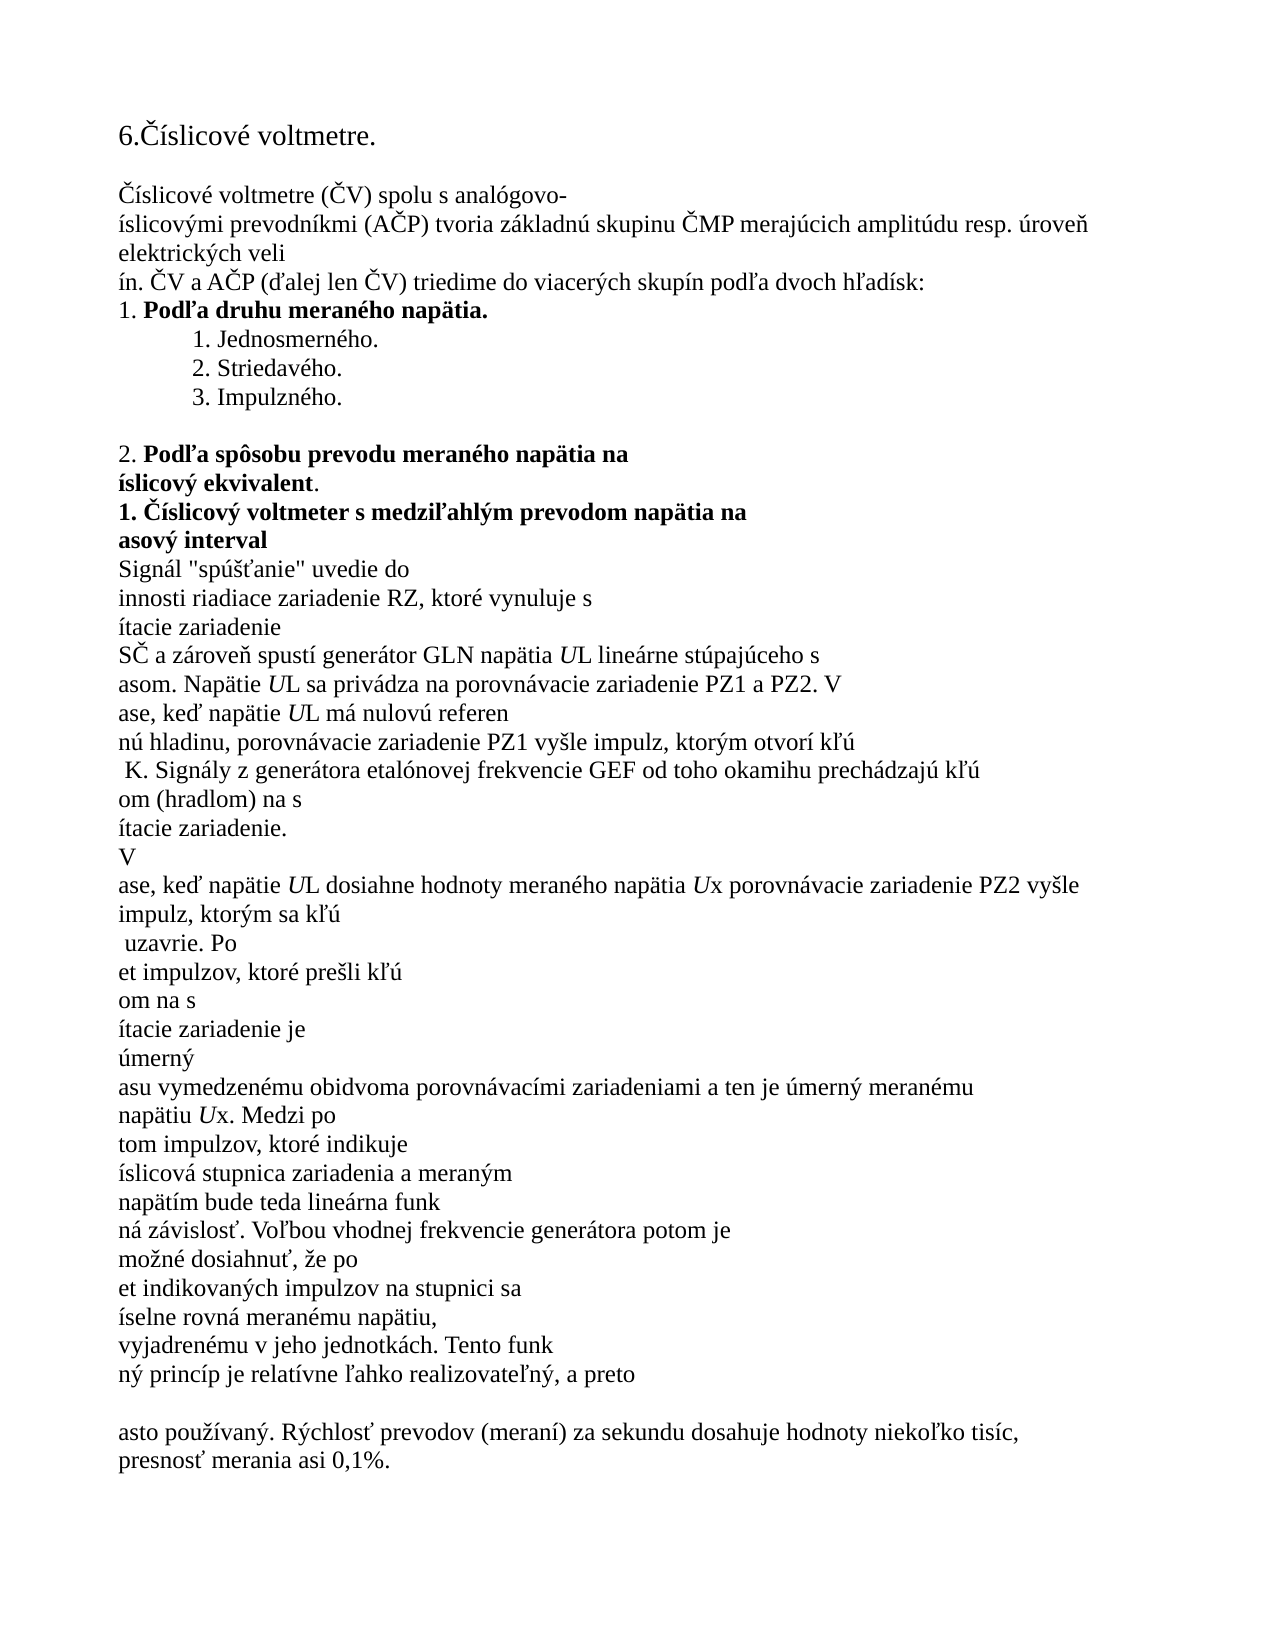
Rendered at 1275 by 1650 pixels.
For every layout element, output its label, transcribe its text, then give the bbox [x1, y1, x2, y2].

text 1. Podľa druhu meraného napätia. [118, 295, 1157, 324]
text ítacie zariadenie [118, 612, 1157, 640]
text asto používaný. Rýchlosť prevodov (meraní) za sekundu dosahuje hodnoty niekoľko tisíc, [118, 1417, 1157, 1445]
text Signál "spúšťanie" uvedie do [118, 554, 1157, 583]
text ase, keď napätie UL dosiahne hodnoty meraného napätia Ux porovnávacie zariadenie PZ2 vyšle [118, 870, 1157, 899]
text íslicová stupnica zariadenia a meraným [118, 1158, 1157, 1187]
text ín. ČV a AČP (ďalej len ČV) triedime do viacerých skupín podľa dvoch hľadísk: [118, 267, 1157, 295]
text ná závislosť. Voľbou vhodnej frekvencie generátora potom je [118, 1215, 1157, 1244]
text V [118, 842, 1157, 870]
text napätím bude teda lineárna funk [118, 1187, 1157, 1215]
text napätiu Ux. Medzi po [118, 1100, 1157, 1129]
text 1. Jednosmerného. [118, 324, 1157, 353]
text 2. Podľa spôsobu prevodu meraného napätia na [118, 439, 1157, 468]
text asu vymedzenému obidvoma porovnávacími zariadeniami a ten je úmerný meranému [118, 1072, 1157, 1100]
text vyjadrenému v jeho jednotkách. Tento funk [118, 1330, 1157, 1359]
text 3. Impulzného. [118, 382, 1157, 410]
text íselne rovná meranému napätiu, [118, 1302, 1157, 1330]
text presnosť merania asi 0,1%. [118, 1445, 1157, 1474]
text asom. Napätie UL sa privádza na porovnávacie zariadenie PZ1 a PZ2. V [118, 669, 1157, 698]
text tom impulzov, ktoré indikuje [118, 1129, 1157, 1158]
text om na s [118, 985, 1157, 1014]
text uzavrie. Po [118, 928, 1157, 957]
text ase, keď napätie UL má nulovú referen [118, 698, 1157, 727]
text om (hradlom) na s [118, 784, 1157, 813]
text nú hladinu, porovnávacie zariadenie PZ1 vyšle impulz, ktorým otvorí kľú [118, 727, 1157, 755]
text úmerný [118, 1043, 1157, 1072]
text SČ a zároveň spustí generátor GLN napätia UL lineárne stúpajúceho s [118, 640, 1157, 669]
text 2. Striedavého. [118, 353, 1157, 382]
text íslicový ekvivalent. [118, 468, 1157, 497]
text ný princíp je relatívne ľahko realizovateľný, a preto [118, 1359, 1157, 1388]
text 1. Číslicový voltmeter s medziľahlým prevodom napätia na [118, 497, 1157, 525]
text ítacie zariadenie je [118, 1014, 1157, 1043]
text et indikovaných impulzov na stupnici sa [118, 1273, 1157, 1302]
text íslicovými prevodníkmi (AČP) tvoria základnú skupinu ČMP merajúcich amplitúdu resp. úroveň elektrických veli [118, 209, 1157, 267]
text et impulzov, ktoré prešli kľú [118, 957, 1157, 985]
text ítacie zariadenie. [118, 813, 1157, 842]
text innosti riadiace zariadenie RZ, ktoré vynuluje s [118, 583, 1157, 612]
text 6.Číslicové voltmetre. [118, 118, 1157, 152]
text asový interval [118, 525, 1157, 554]
text impulz, ktorým sa kľú [118, 899, 1157, 928]
text K. Signály z generátora etalónovej frekvencie GEF od toho okamihu prechádzajú kľú [118, 755, 1157, 784]
text možné dosiahnuť, že po [118, 1244, 1157, 1273]
text Číslicové voltmetre (ČV) spolu s analógovo- [118, 180, 1157, 209]
